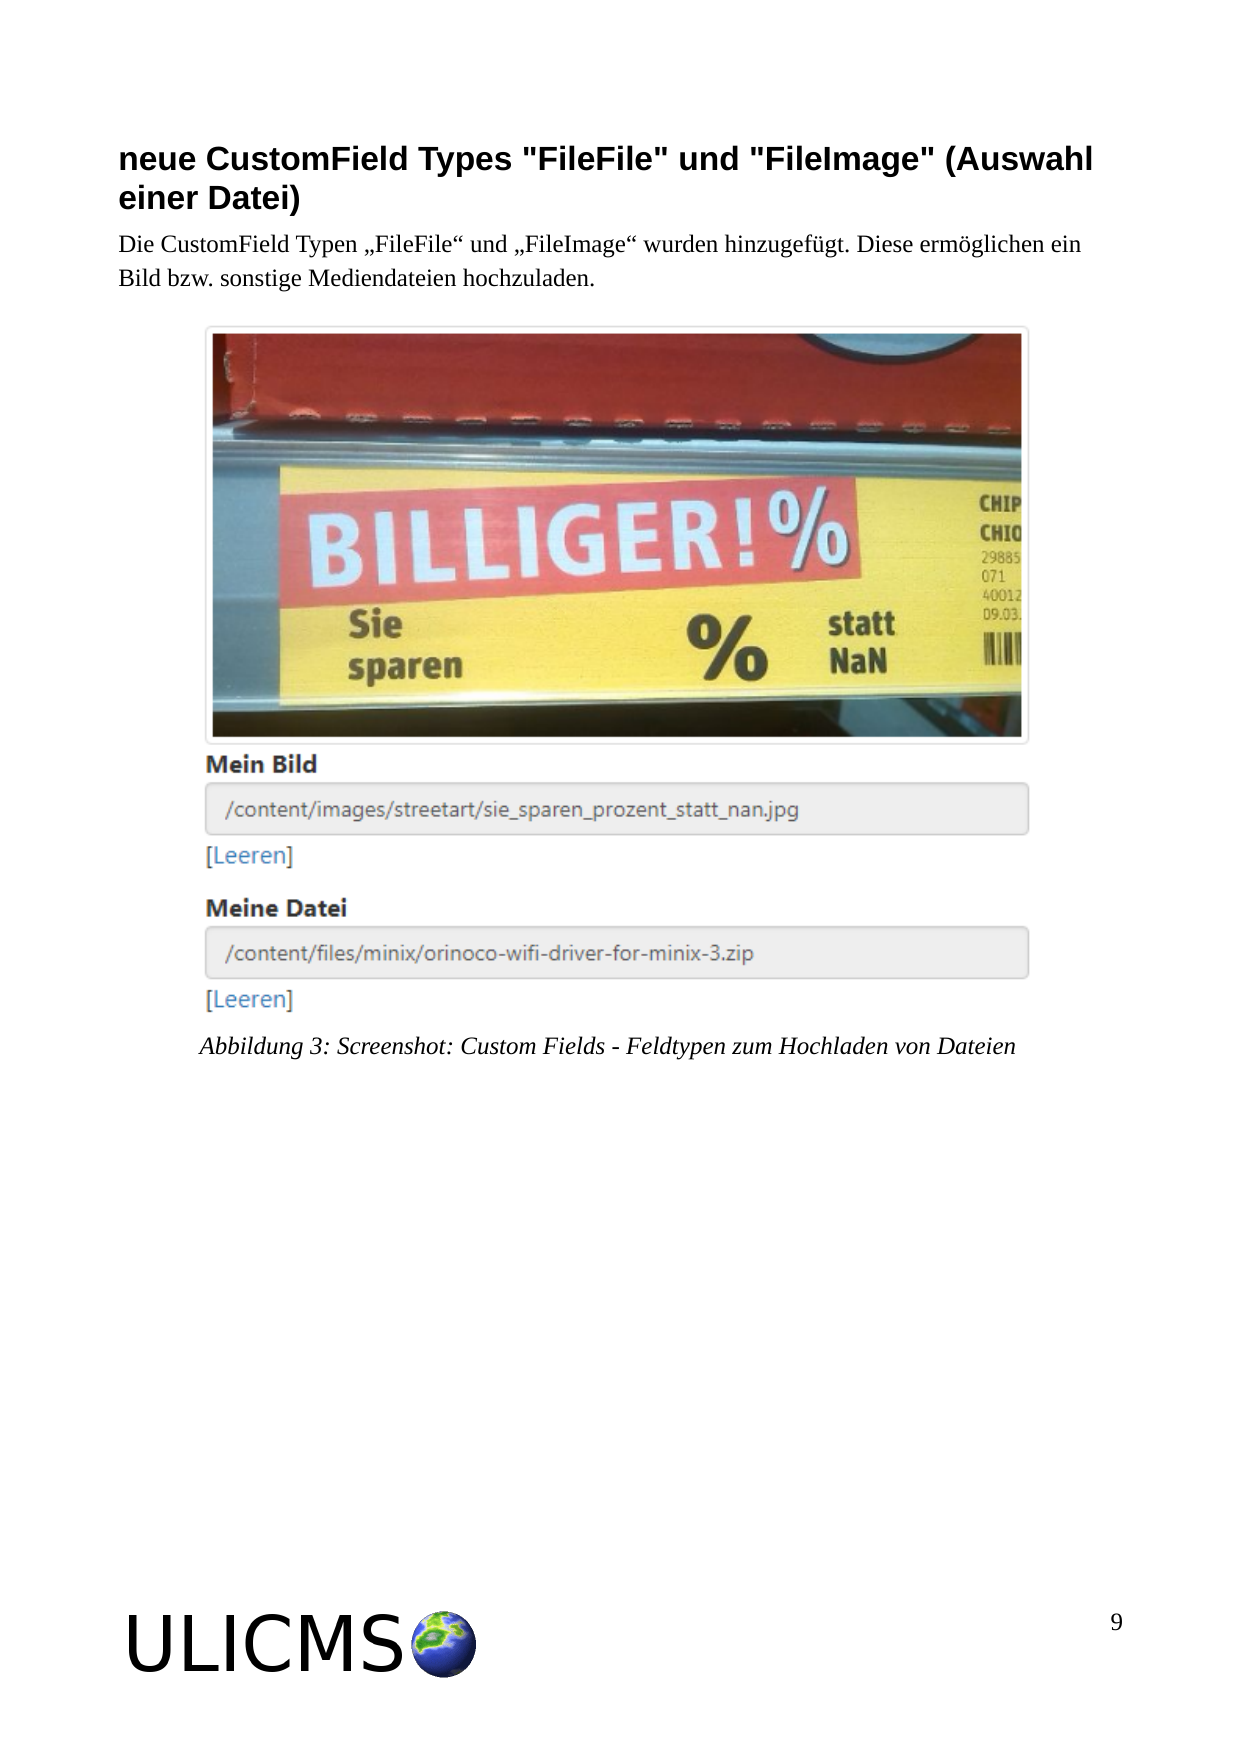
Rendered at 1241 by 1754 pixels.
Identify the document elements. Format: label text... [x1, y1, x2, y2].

text Abbildung 3: Screenshot: Custom Fields - Feldtypen zum Hochladen von Dateien [199, 1031, 1042, 1060]
picture [199, 312, 1042, 1031]
subtitle neue CustomField Types "FileFile" und "FileImage" (Auswahl einer Datei) [118, 139, 1123, 216]
text Die CustomField Typen „FileFile“ und „FileImage“ wurden hinzugefügt. Diese ermöglichen ein Bild bzw. sonstige Mediendateien hochzuladen. [118, 229, 1123, 292]
picture [118, 1607, 479, 1681]
